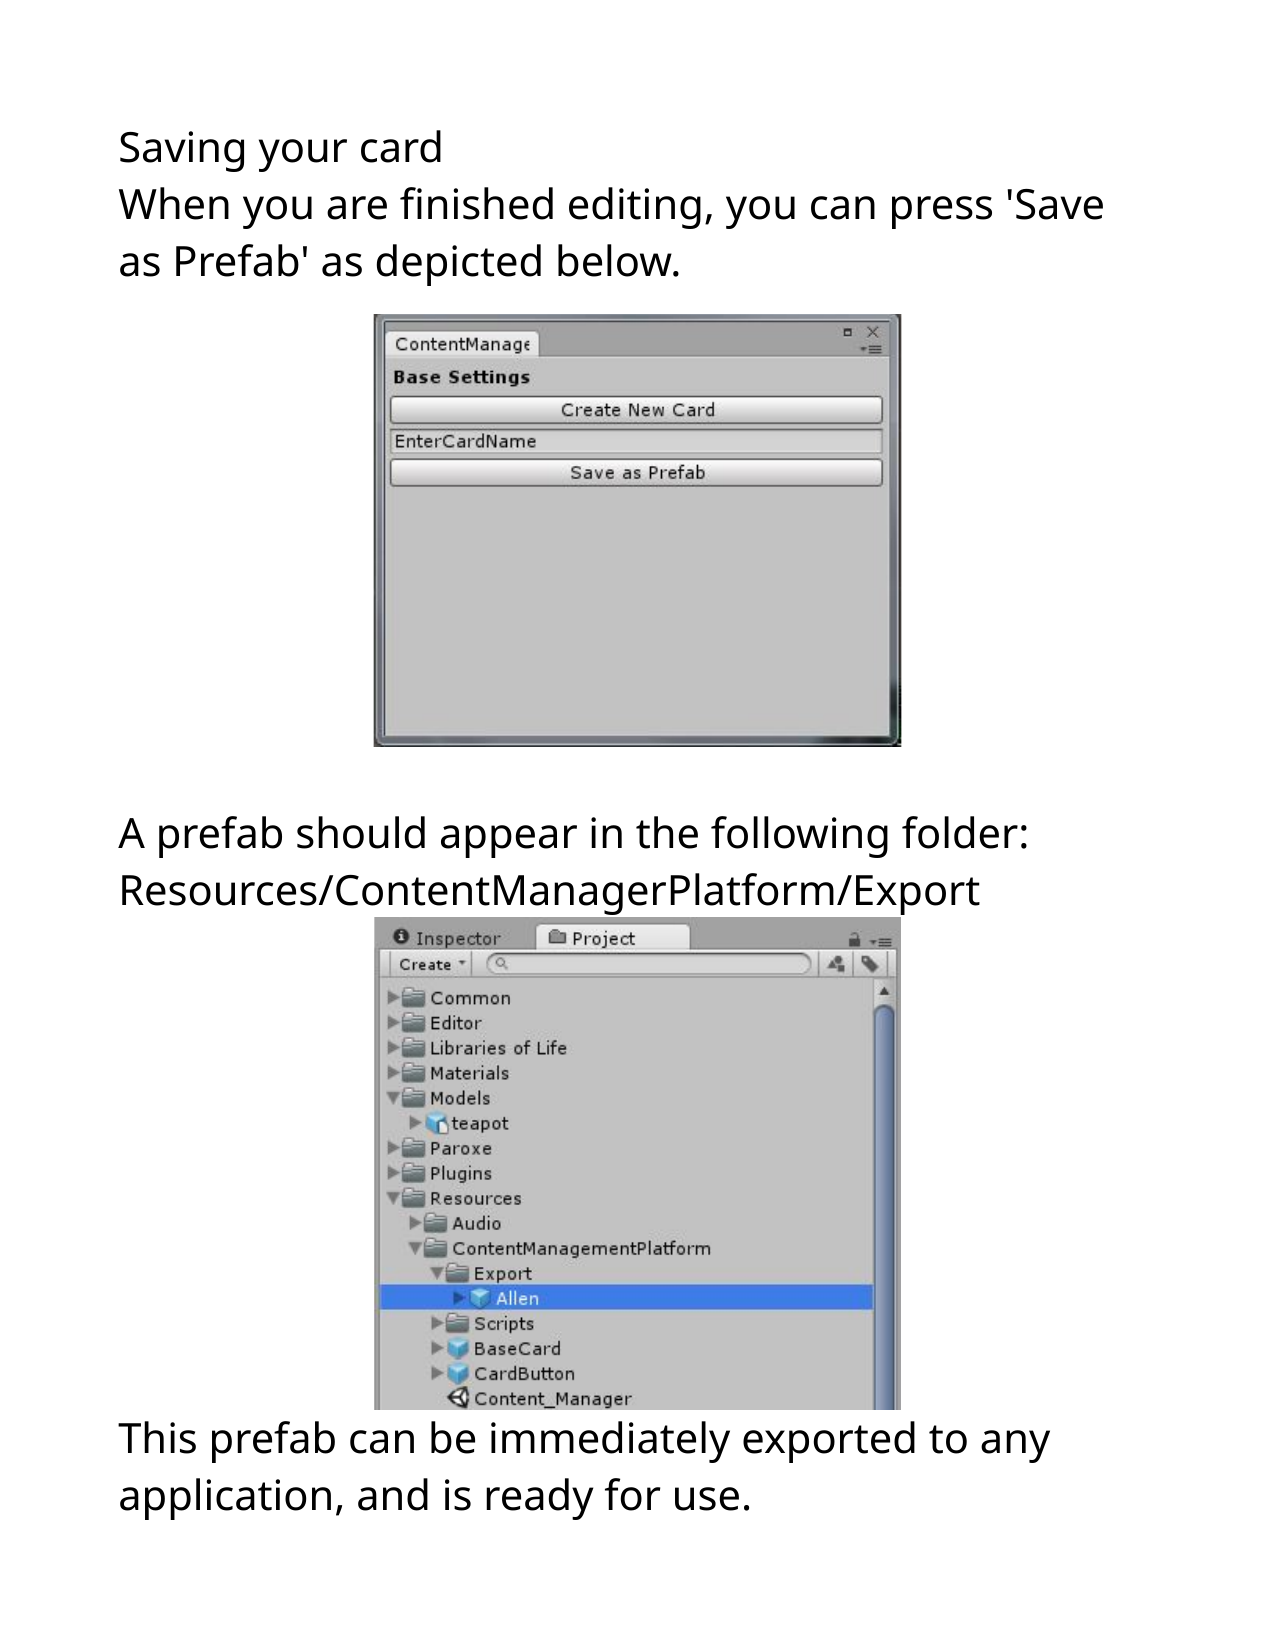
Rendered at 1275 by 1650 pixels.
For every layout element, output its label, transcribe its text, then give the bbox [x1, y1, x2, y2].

picture [374, 917, 901, 1410]
text Resources/ContentManagerPlatform/Export [118, 860, 1157, 917]
text This prefab can be immediately exported to any application, and is ready for use. [118, 917, 1157, 1523]
text A prefab should appear in the following folder: [118, 804, 1157, 860]
picture [373, 314, 902, 747]
text Saving your card [118, 118, 1157, 175]
text When you are finished editing, you can press 'Save as Prefab' as depicted below. [118, 175, 1157, 288]
